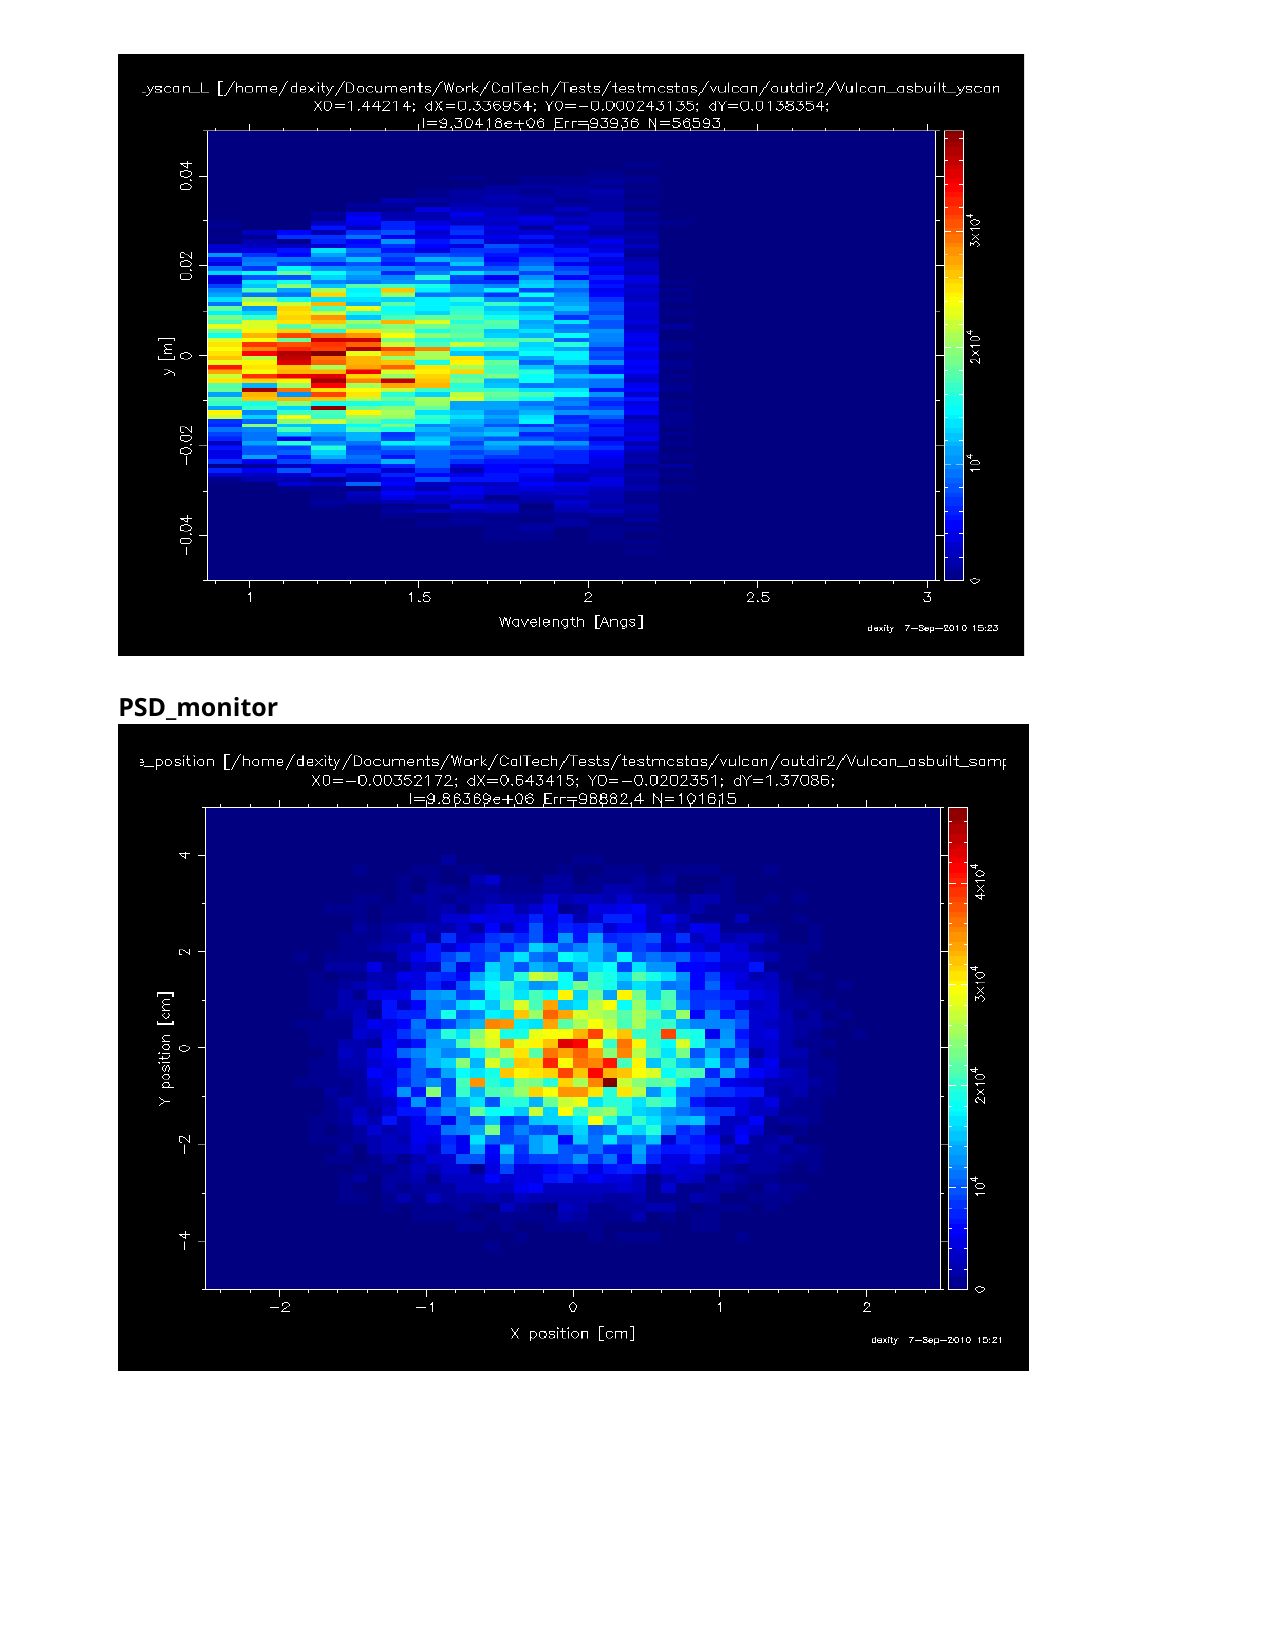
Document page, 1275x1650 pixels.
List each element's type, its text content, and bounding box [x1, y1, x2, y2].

text PSD_monitor [118, 690, 1157, 724]
picture [118, 724, 1029, 1371]
picture [118, 54, 1025, 656]
